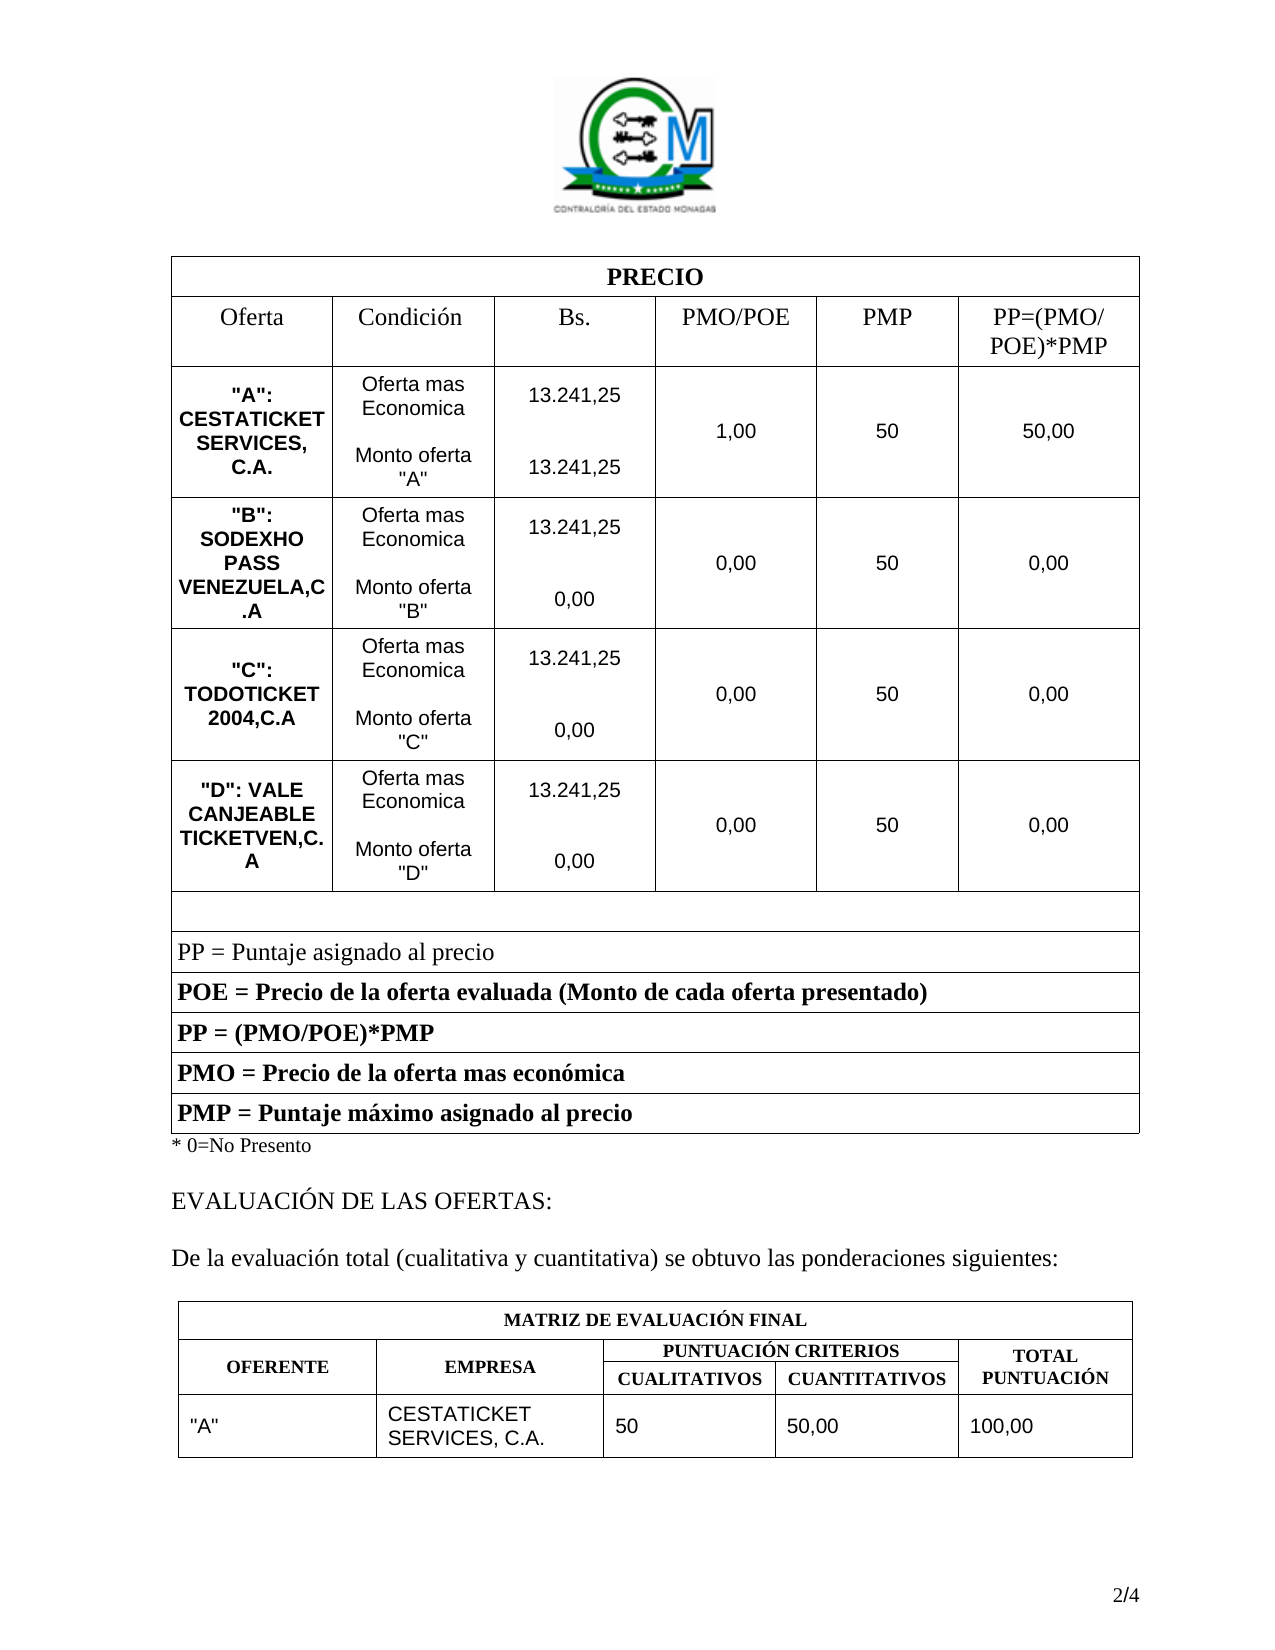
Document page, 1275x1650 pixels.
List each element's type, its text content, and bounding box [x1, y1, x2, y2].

table_cell PP=(PMO/POE)*PMP [959, 297, 1139, 366]
table_cell 13.241,25 0,00 [495, 761, 655, 891]
table_cell PMO = Precio de la oferta mas económica [172, 1053, 1139, 1092]
table_cell Oferta mas Economica Monto oferta "A" [333, 367, 494, 497]
table_cell PMP = Puntaje máximo asignado al precio [172, 1094, 1139, 1133]
text De la evaluación total (cualitativa y cuantitativa) se obtuvo las ponderaciones siguientes: [171, 1243, 1139, 1272]
table_header MATRIZ DE EVALUACIÓN FINAL [179, 1302, 1132, 1339]
table_cell Oferta mas Economica Monto oferta "B" [333, 498, 494, 628]
table_cell 0,00 [656, 498, 816, 628]
table_cell "B": SODEXHO PASS VENEZUELA,C.A [172, 498, 332, 628]
table_cell CUANTITATIVOS [776, 1362, 958, 1394]
table_cell "A": CESTATICKET SERVICES, C.A. [172, 367, 332, 497]
table_cell POE = Precio de la oferta evaluada (Monto de cada oferta presentado) [172, 973, 1139, 1012]
text * 0=No Presento [171, 1134, 1139, 1157]
table_cell Oferta mas Economica Monto oferta "C" [333, 629, 494, 759]
table_cell 13.241,25 0,00 [495, 498, 655, 628]
table_cell [172, 892, 1139, 931]
table_cell PUNTUACIÓN CRITERIOS [604, 1340, 958, 1361]
table_cell EMPRESA [377, 1340, 603, 1394]
table_cell 50 [604, 1395, 775, 1457]
table_cell PP = Puntaje asignado al precio [172, 932, 1139, 972]
table_cell OFERENTE [179, 1340, 376, 1394]
table_cell 50 [817, 367, 958, 497]
table_cell 1,00 [656, 367, 816, 497]
table_cell Oferta mas Economica Monto oferta "D" [333, 761, 494, 891]
table_cell 50,00 [776, 1395, 958, 1457]
table_cell PMP [817, 297, 958, 366]
table_cell "A" [179, 1395, 376, 1457]
table_cell 50 [817, 629, 958, 759]
table_cell TOTAL PUNTUACIÓN [959, 1340, 1132, 1394]
table_cell 50,00 [959, 367, 1139, 497]
text EVALUACIÓN DE LAS OFERTAS: [171, 1186, 1139, 1214]
table_cell CESTATICKET SERVICES, C.A. [377, 1395, 603, 1457]
table_cell 0,00 [959, 498, 1139, 628]
table_cell 0,00 [959, 761, 1139, 891]
table_cell 0,00 [959, 629, 1139, 759]
table_cell "C": TODOTICKET 2004,C.A [172, 629, 332, 759]
table_cell CUALITATIVOS [604, 1362, 775, 1394]
table_cell 0,00 [656, 761, 816, 891]
table_cell Oferta [172, 297, 332, 366]
table_cell 50 [817, 761, 958, 891]
table_cell 13.241,25 0,00 [495, 629, 655, 759]
table_cell Condición [333, 297, 494, 366]
table_cell PMO/POE [656, 297, 816, 366]
table_cell 50 [817, 498, 958, 628]
table_cell "D": VALE CANJEABLE TICKETVEN,C.A [172, 761, 332, 891]
table_cell 0,00 [656, 629, 816, 759]
table_cell 100,00 [959, 1395, 1132, 1457]
table_cell 13.241,25 13.241,25 [495, 367, 655, 497]
table_cell PP = (PMO/POE)*PMP [172, 1013, 1139, 1052]
table_header PRECIO [172, 257, 1139, 296]
table_cell Bs. [495, 297, 655, 366]
picture [551, 75, 719, 216]
